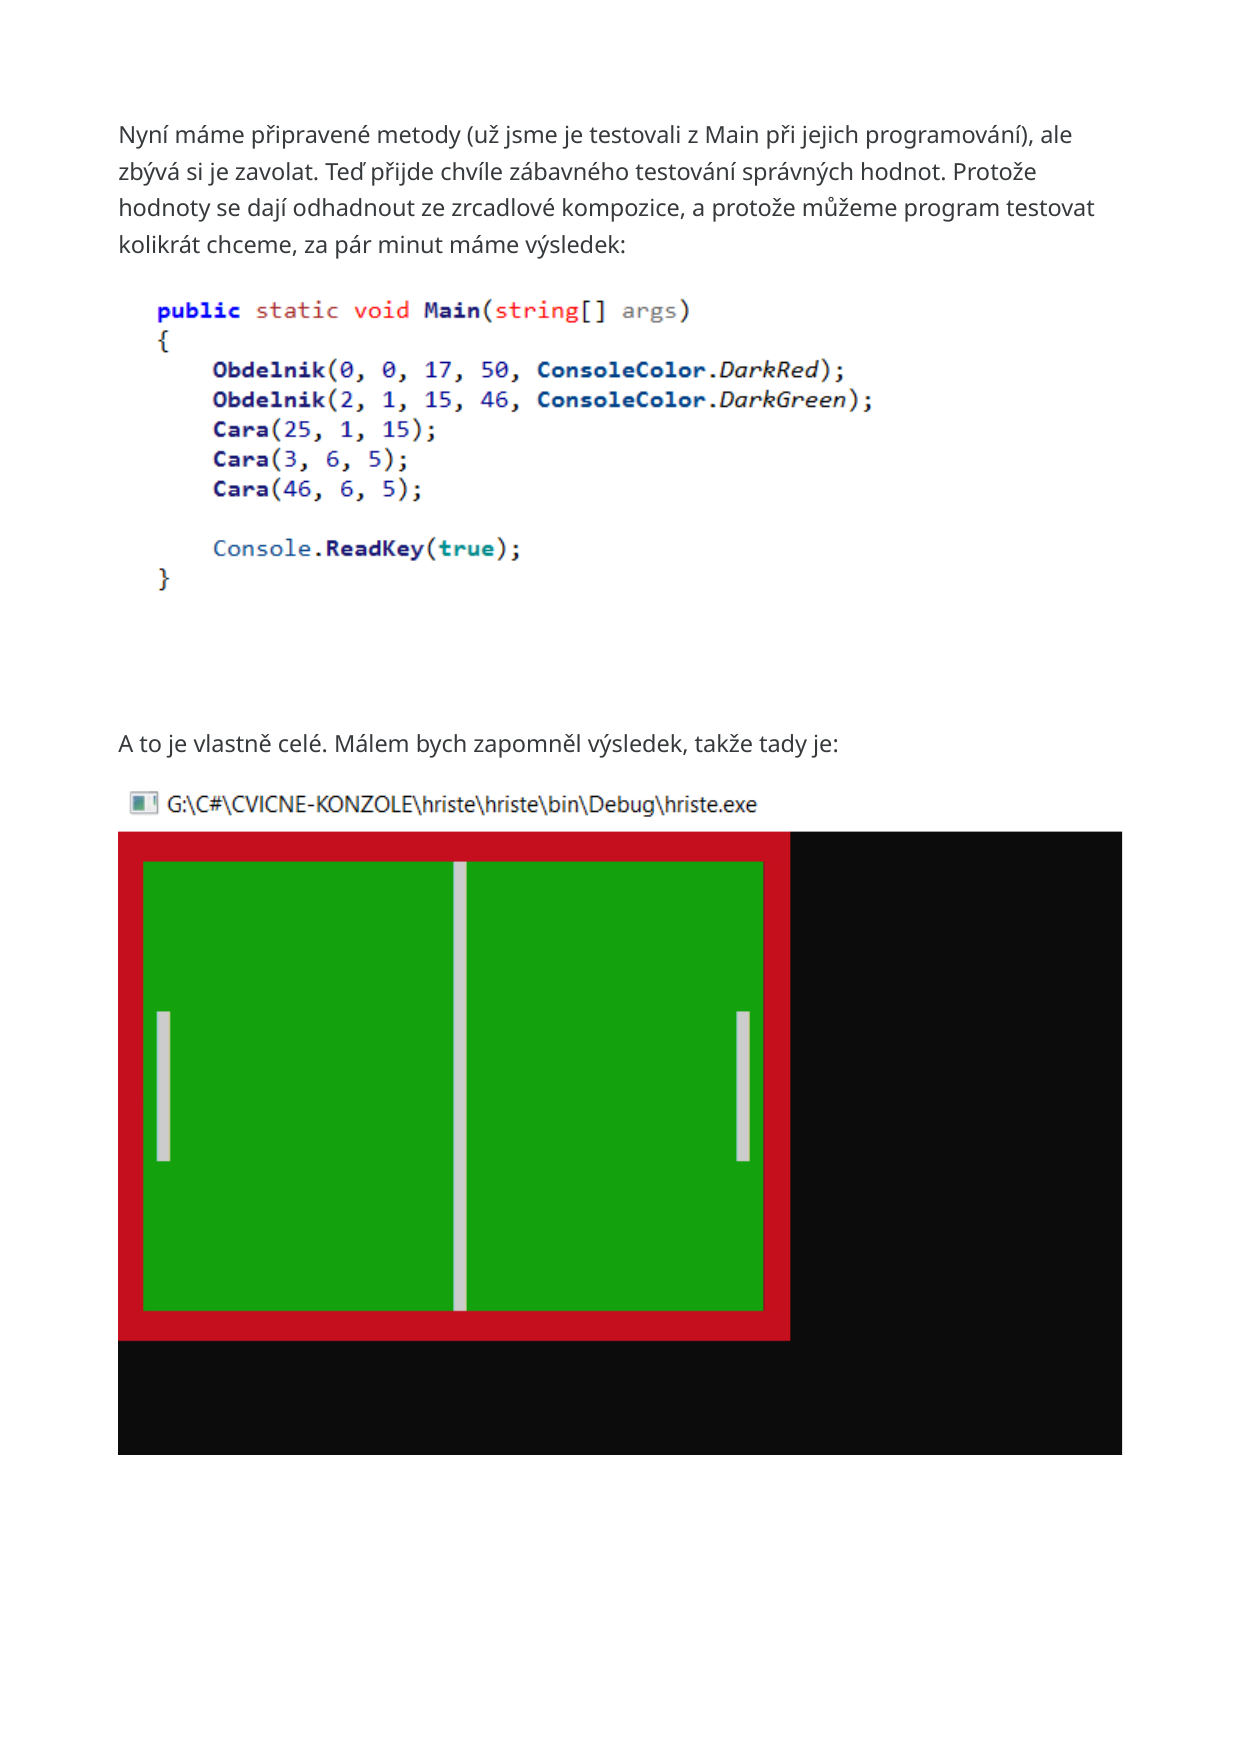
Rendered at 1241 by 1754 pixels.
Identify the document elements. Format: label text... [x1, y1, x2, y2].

picture [124, 279, 919, 611]
text A to je vlastně celé. Málem bych zapomněl výsledek, takže tady je: [118, 727, 1122, 759]
text Nyní máme připravené metody (už jsme je testovali z Main při jejich programování), ale zbývá si je zavolat. Teď přijde chvíle zábavného testování správných hodnot. Protože hodnoty se dají odhadnout ze zrcadlové kompozice, a protože můžeme program testovat kolikrát chceme, za pár minut máme výsledek: [118, 118, 1122, 260]
picture [118, 778, 1123, 1455]
